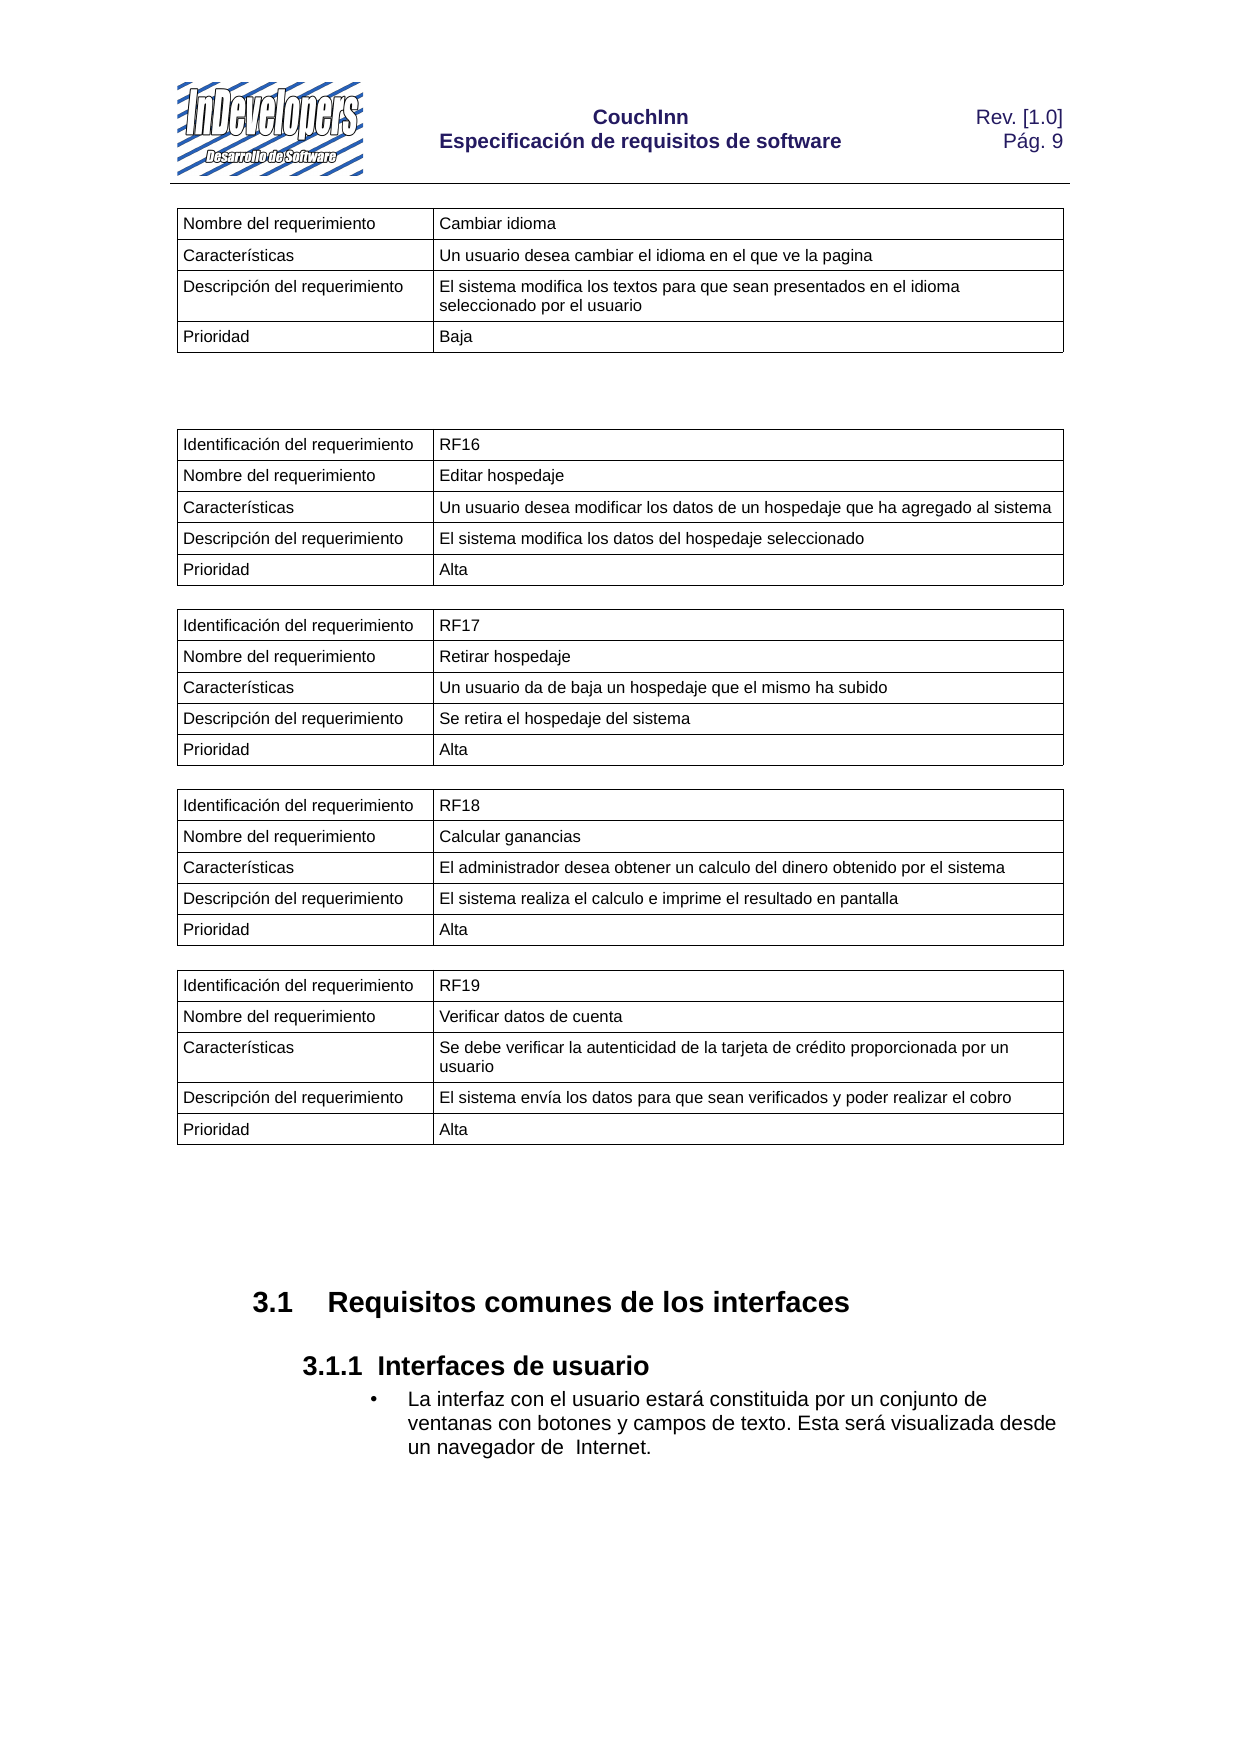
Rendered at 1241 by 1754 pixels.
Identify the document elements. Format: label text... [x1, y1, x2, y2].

table_cell Características [178, 1033, 433, 1082]
table_cell Editar hospedaje [434, 461, 1063, 491]
table_cell Prioridad [178, 1114, 433, 1144]
table_cell Un usuario da de baja un hospedaje que el mismo ha subido [434, 673, 1063, 702]
table_cell Verificar datos de cuenta [434, 1002, 1063, 1032]
table_cell Características [178, 673, 433, 702]
table_cell Descripción del requerimiento [178, 523, 433, 553]
table_header RF18 [434, 790, 1063, 820]
table_cell Alta [434, 555, 1063, 584]
table_cell El sistema modifica los datos del hospedaje seleccionado [434, 523, 1063, 553]
table_cell Un usuario desea modificar los datos de un hospedaje que ha agregado al sistema [434, 492, 1063, 522]
subtitle Requisitos comunes de los interfaces [252, 1285, 1063, 1318]
table_cell Características [178, 853, 433, 883]
table_cell Alta [434, 735, 1063, 765]
table_cell Descripción del requerimiento [178, 884, 433, 914]
table_cell Prioridad [178, 555, 433, 584]
table_header RF17 [434, 610, 1063, 640]
table_cell Alta [434, 1114, 1063, 1144]
table_header Identificación del requerimiento [178, 790, 433, 820]
table_header RF19 [434, 971, 1063, 1001]
table_header Identificación del requerimiento [178, 430, 433, 460]
table_cell Cambiar idioma [434, 209, 1063, 239]
table_cell Prioridad [178, 735, 433, 765]
table_cell Nombre del requerimiento [178, 209, 433, 239]
table_cell Un usuario desea cambiar el idioma en el que ve la pagina [434, 240, 1063, 270]
table_cell Prioridad [178, 322, 433, 352]
table_header Identificación del requerimiento [178, 610, 433, 640]
table_cell Nombre del requerimiento [178, 461, 433, 491]
table_cell Se debe verificar la autenticidad de la tarjeta de crédito proporcionada por un usuario [434, 1033, 1063, 1082]
table_cell Calcular ganancias [434, 821, 1063, 852]
table_cell Se retira el hospedaje del sistema [434, 704, 1063, 734]
table_cell Baja [434, 322, 1063, 352]
table_cell Nombre del requerimiento [178, 821, 433, 852]
table_cell El sistema envía los datos para que sean verificados y poder realizar el cobro [434, 1083, 1063, 1113]
table_cell Retirar hospedaje [434, 641, 1063, 671]
table_cell Características [178, 492, 433, 522]
subtitle Interfaces de usuario [302, 1350, 1063, 1381]
table_cell Nombre del requerimiento [178, 1002, 433, 1032]
table_cell Prioridad [178, 915, 433, 945]
table_cell El sistema realiza el calculo e imprime el resultado en pantalla [434, 884, 1063, 914]
list La interfaz con el usuario estará constituida por un conjunto de ventanas con botones y campos de texto. Esta será visualizada desde un navegador de Internet. [370, 1387, 1063, 1459]
table_cell Características [178, 240, 433, 270]
table_cell Descripción del requerimiento [178, 1083, 433, 1113]
table_cell Descripción del requerimiento [178, 271, 433, 321]
table_cell El administrador desea obtener un calculo del dinero obtenido por el sistema [434, 853, 1063, 883]
table_cell Nombre del requerimiento [178, 641, 433, 671]
table_cell Alta [434, 915, 1063, 945]
table_header Identificación del requerimiento [178, 971, 433, 1001]
table_cell El sistema modifica los textos para que sean presentados en el idioma seleccionado por el usuario [434, 271, 1063, 321]
table_header RF16 [434, 430, 1063, 460]
table_cell Descripción del requerimiento [178, 704, 433, 734]
